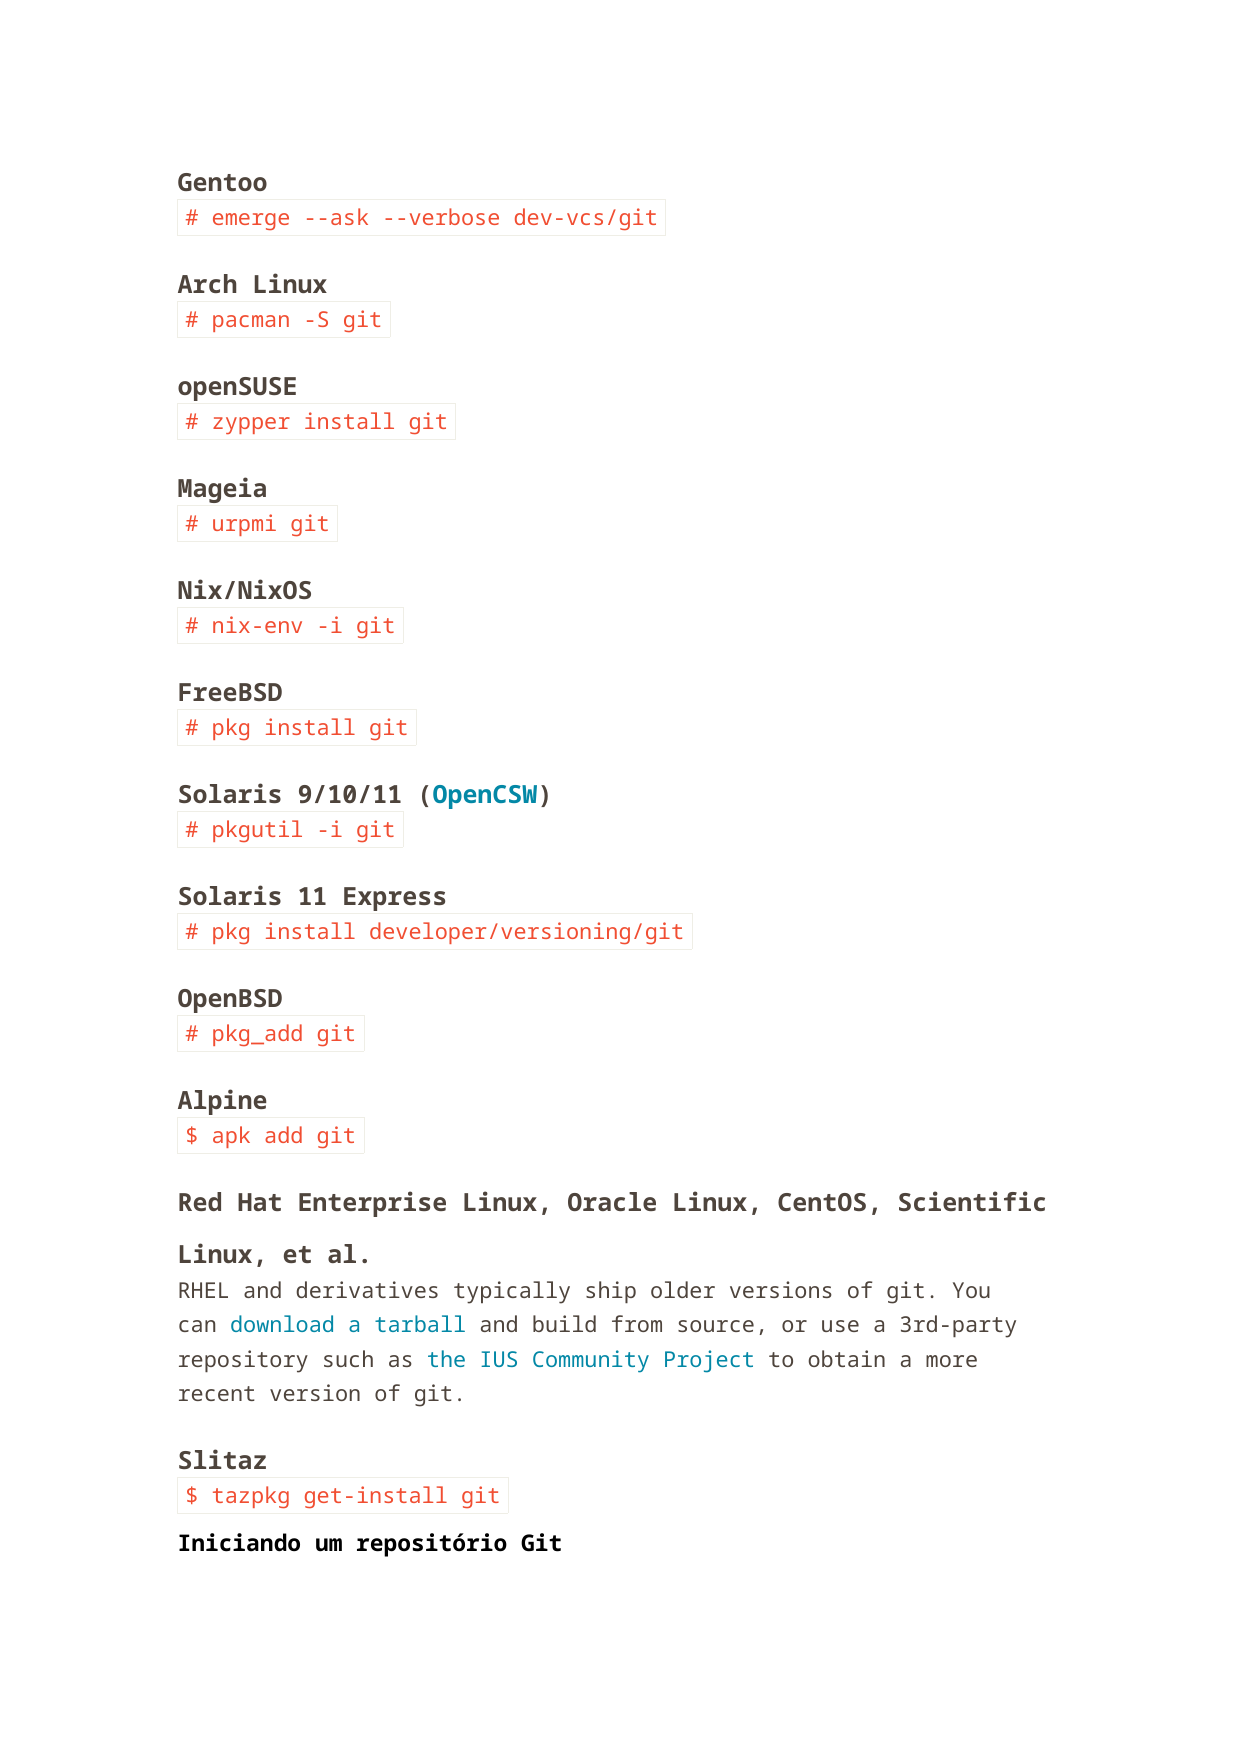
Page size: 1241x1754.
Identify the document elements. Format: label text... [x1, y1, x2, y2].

text [365, 1117, 1063, 1153]
subtitle Slitaz [177, 1425, 1063, 1477]
subtitle Gentoo [177, 148, 1063, 199]
text [404, 811, 1063, 847]
text Iniciando um repositório Git [177, 1527, 1063, 1558]
text $ apk add git [178, 1118, 364, 1153]
text [417, 709, 1063, 745]
subtitle Solaris 11 Express [177, 861, 1063, 913]
text # pkg install developer/versioning/git [178, 914, 692, 949]
text RHEL and derivatives typically ship older versions of git. You can download a tarball and build from source, or use a 3rd-party repository such as the IUS Community Project to obtain a more recent version of git. [177, 1271, 1063, 1408]
text $ tazpkg get-install git [178, 1478, 508, 1513]
text [693, 913, 1063, 949]
text # nix-env -i git [178, 608, 403, 643]
subtitle Alpine [177, 1065, 1063, 1117]
subtitle FreeBSD [177, 657, 1063, 709]
text # pkg_add git [178, 1016, 364, 1051]
text # emerge --ask --verbose dev-vcs/git [178, 200, 665, 235]
text [509, 1477, 1063, 1513]
subtitle Nix/NixOS [177, 556, 1063, 607]
text # pacman -S git [178, 302, 390, 337]
text # pkg install git [178, 710, 416, 745]
subtitle openSUSE [177, 352, 1063, 403]
text # zypper install git [178, 404, 455, 439]
text [365, 1015, 1063, 1051]
text # pkgutil -i git [178, 812, 403, 847]
subtitle Arch Linux [177, 249, 1063, 301]
text [666, 199, 1063, 235]
subtitle OpenBSD [177, 963, 1063, 1015]
text # urpmi git [178, 506, 337, 541]
subtitle Mageia [177, 453, 1063, 505]
subtitle Red Hat Enterprise Linux, Oracle Linux, CentOS, Scientific Linux, et al. [177, 1167, 1063, 1271]
text [404, 607, 1063, 643]
text [391, 301, 1063, 337]
text [456, 403, 1063, 439]
subtitle Solaris 9/10/11 (OpenCSW) [177, 759, 1063, 811]
text [338, 505, 1063, 541]
